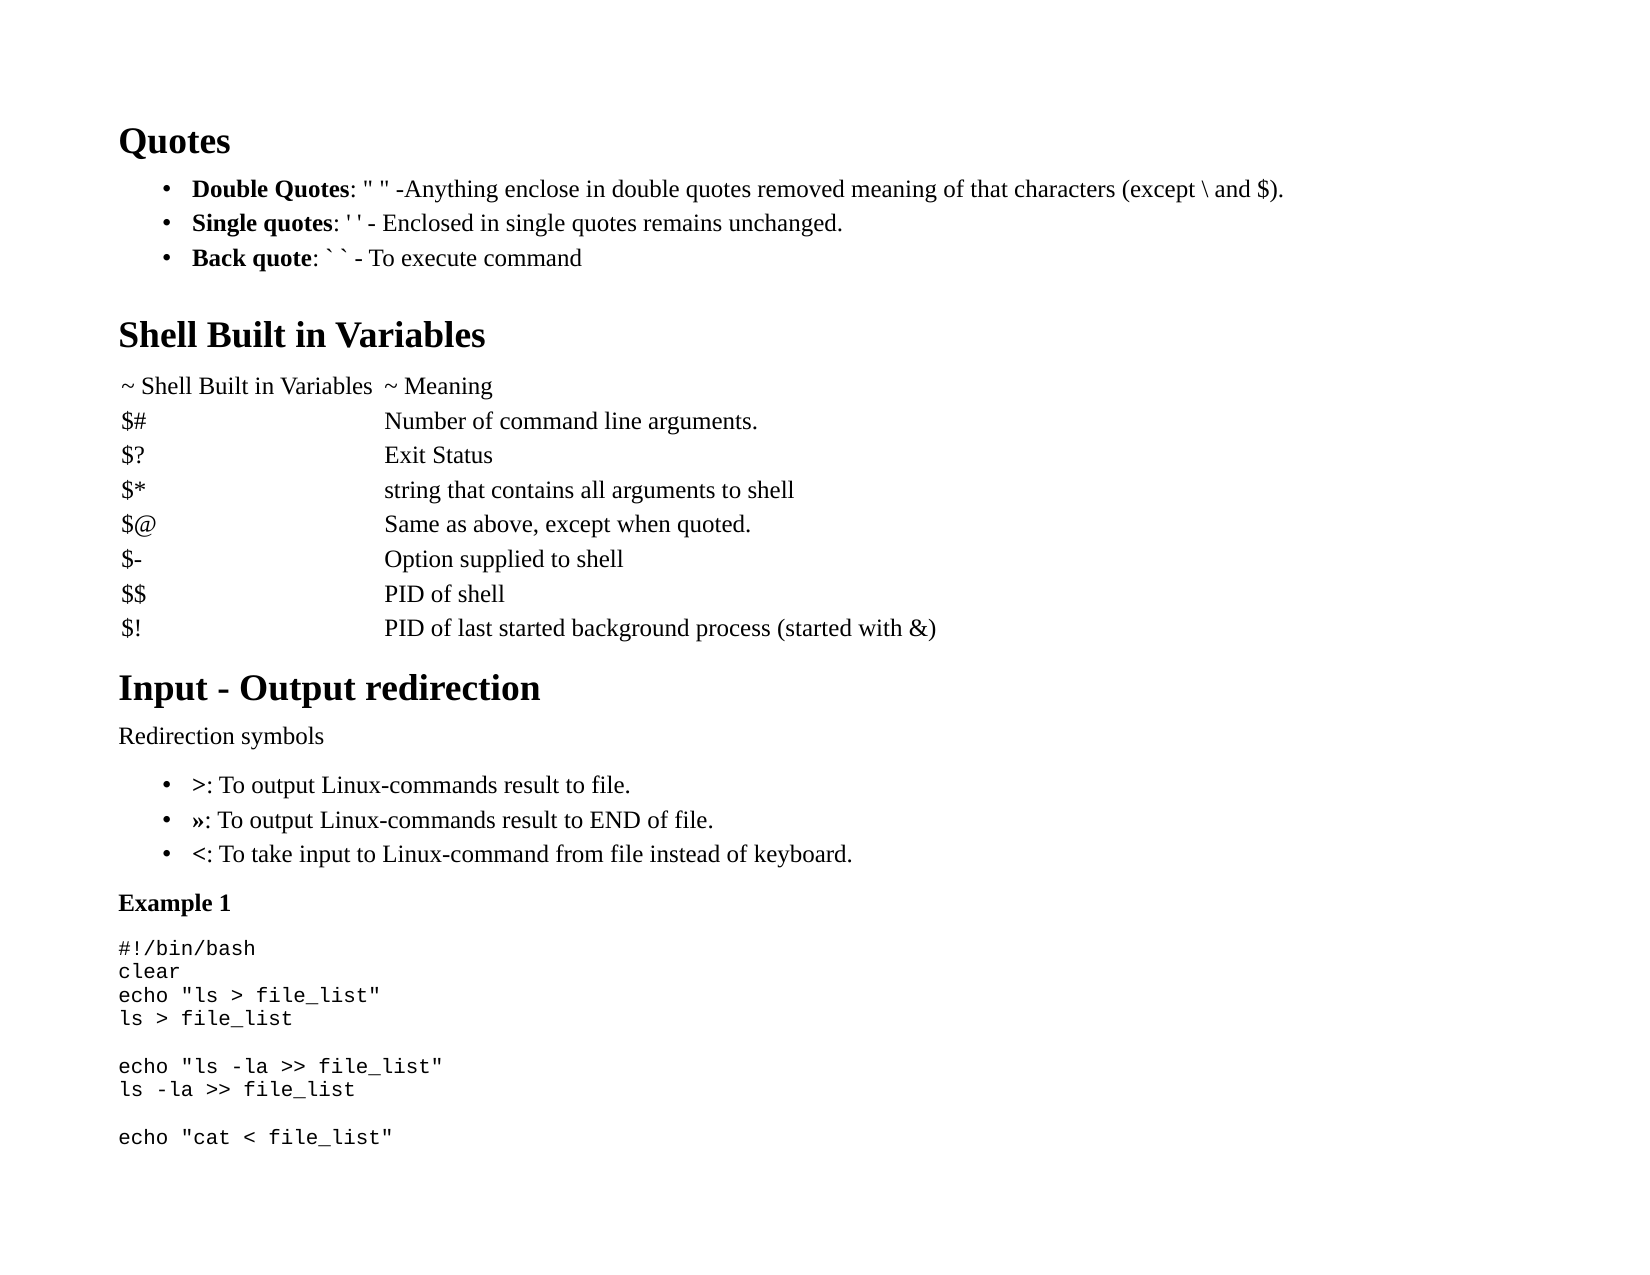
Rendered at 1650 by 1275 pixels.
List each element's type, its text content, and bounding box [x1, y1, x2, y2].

table_cell PID of last started background process (started with &) [381, 610, 947, 645]
table_cell $! [118, 610, 381, 645]
table_cell $# [118, 403, 381, 437]
text echo "cat < file_list" [118, 1127, 1532, 1150]
text echo "ls -la >> file_list" [118, 1056, 1532, 1079]
text echo "ls > file_list" [118, 985, 1532, 1008]
text Redirection symbols [118, 721, 1532, 750]
text ls -la >> file_list [118, 1079, 1532, 1103]
table_cell $* [118, 472, 381, 507]
subtitle Shell Built in Variables [118, 313, 1532, 356]
table_cell string that contains all arguments to shell [381, 472, 947, 507]
subtitle Input - Output redirection [118, 666, 1532, 709]
table_header ~ Shell Built in Variables [118, 368, 381, 403]
list Double Quotes: " " -Anything enclose in double quotes removed meaning of that characters (except \ and $). [162, 174, 1532, 202]
list Single quotes: ' ' - Enclosed in single quotes remains unchanged. [162, 208, 1532, 237]
table_cell Exit Status [381, 437, 947, 472]
list »: To output Linux-commands result to END of file. [162, 805, 1532, 834]
table_cell PID of shell [381, 576, 947, 610]
text #!/bin/bash [118, 937, 1532, 961]
list Back quote: ` ` - To execute command [162, 243, 1532, 271]
table_cell $? [118, 437, 381, 472]
text Example 1 [118, 888, 1532, 917]
table_cell Same as above, except when quoted. [381, 507, 947, 541]
table_cell Number of command line arguments. [381, 403, 947, 437]
table_cell Option supplied to shell [381, 541, 947, 576]
table_cell $$ [118, 576, 381, 610]
text ls > file_list [118, 1008, 1532, 1032]
list <: To take input to Linux-command from file instead of keyboard. [162, 839, 1532, 868]
table_header ~ Meaning [381, 368, 947, 403]
text clear [118, 961, 1532, 985]
table_cell $@ [118, 507, 381, 541]
list >: To output Linux-commands result to file. [162, 770, 1532, 799]
table_cell $- [118, 541, 381, 576]
subtitle Quotes [118, 118, 1532, 161]
